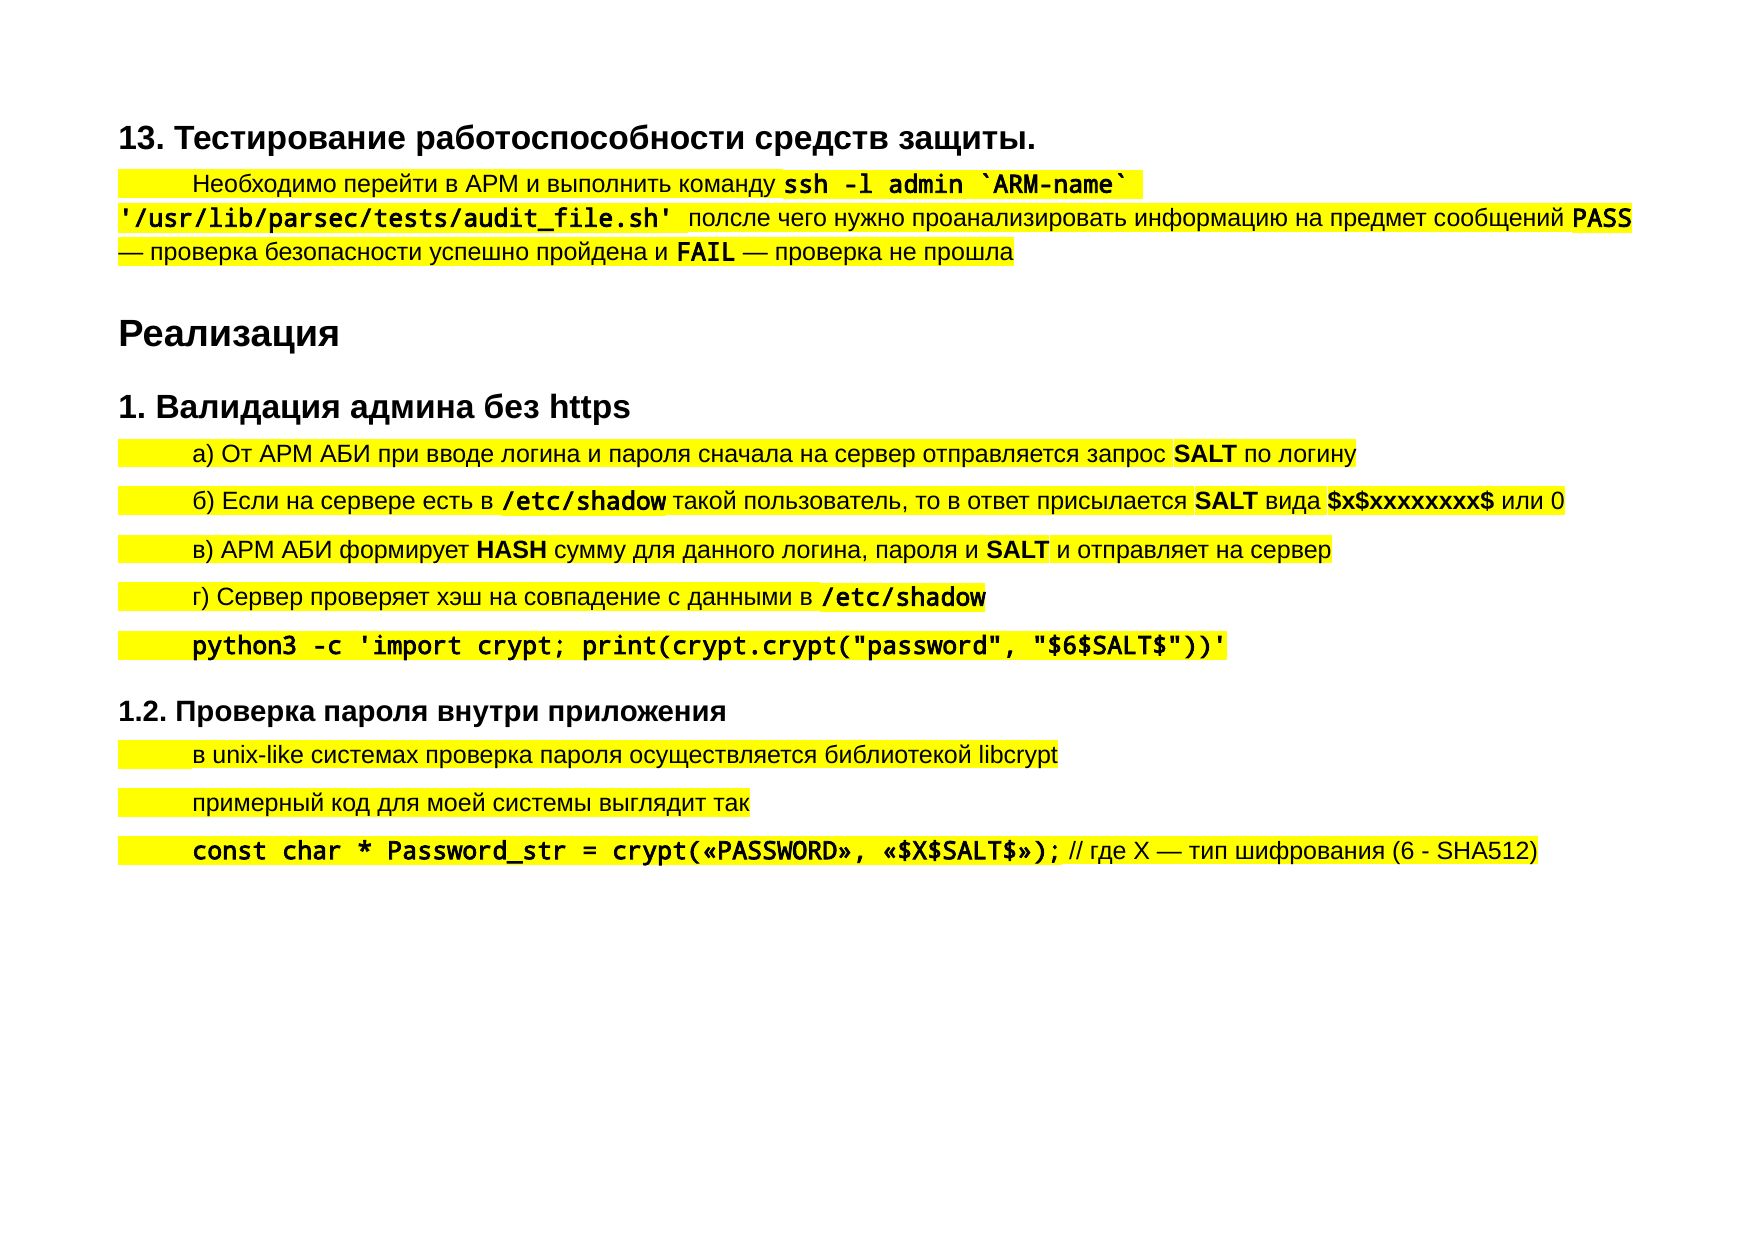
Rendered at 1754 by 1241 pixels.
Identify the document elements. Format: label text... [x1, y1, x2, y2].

subtitle 13. Тестирование работоспособности средств защиты. [118, 118, 1636, 157]
text примерный код для моей системы выглядит так [118, 788, 1636, 817]
subtitle Реализация [118, 310, 1636, 354]
subtitle 1.2. Проверка пароля внутри приложения [118, 693, 1636, 727]
text const char * Password_str = crypt(«PASSWORD», «$X$SALT$»); // где X — тип шифрования (6 - SHA512) [118, 836, 1636, 865]
text в unix-like системах проверка пароля осуществляется библиотекой libcrypt [118, 740, 1636, 769]
text а) От АРМ АБИ при вводе логина и пароля сначала на сервер отправляется запрос SALT по логину [118, 438, 1636, 467]
text г) Сервер проверяет хэш на совпадение с данными в /etc/shadow [118, 582, 1636, 612]
text python3 -c 'import crypt; print(crypt.crypt("password", "$6$SALT$"))' [118, 631, 1636, 660]
text б) Если на сервере есть в /etc/shadow такой пользователь, то в ответ присылается SALT вида $x$xxxxxxxx$ или 0 [118, 486, 1636, 516]
text Необходимо перейти в АРМ и выполнить команду ssh -l admin `ARM-name` '/usr/lib/parsec/tests/audit_file.sh' полсле чего нужно проанализировать информацию на предмет сообщений PASS — проверка безопасности успешно пройдена и FAIL — проверка не прошла [118, 169, 1636, 266]
text в) АРМ АБИ формирует HASH сумму для данного логина, пароля и SALT и отправляет на сервер [118, 534, 1636, 563]
subtitle 1. Валидация админа без https [118, 387, 1636, 426]
